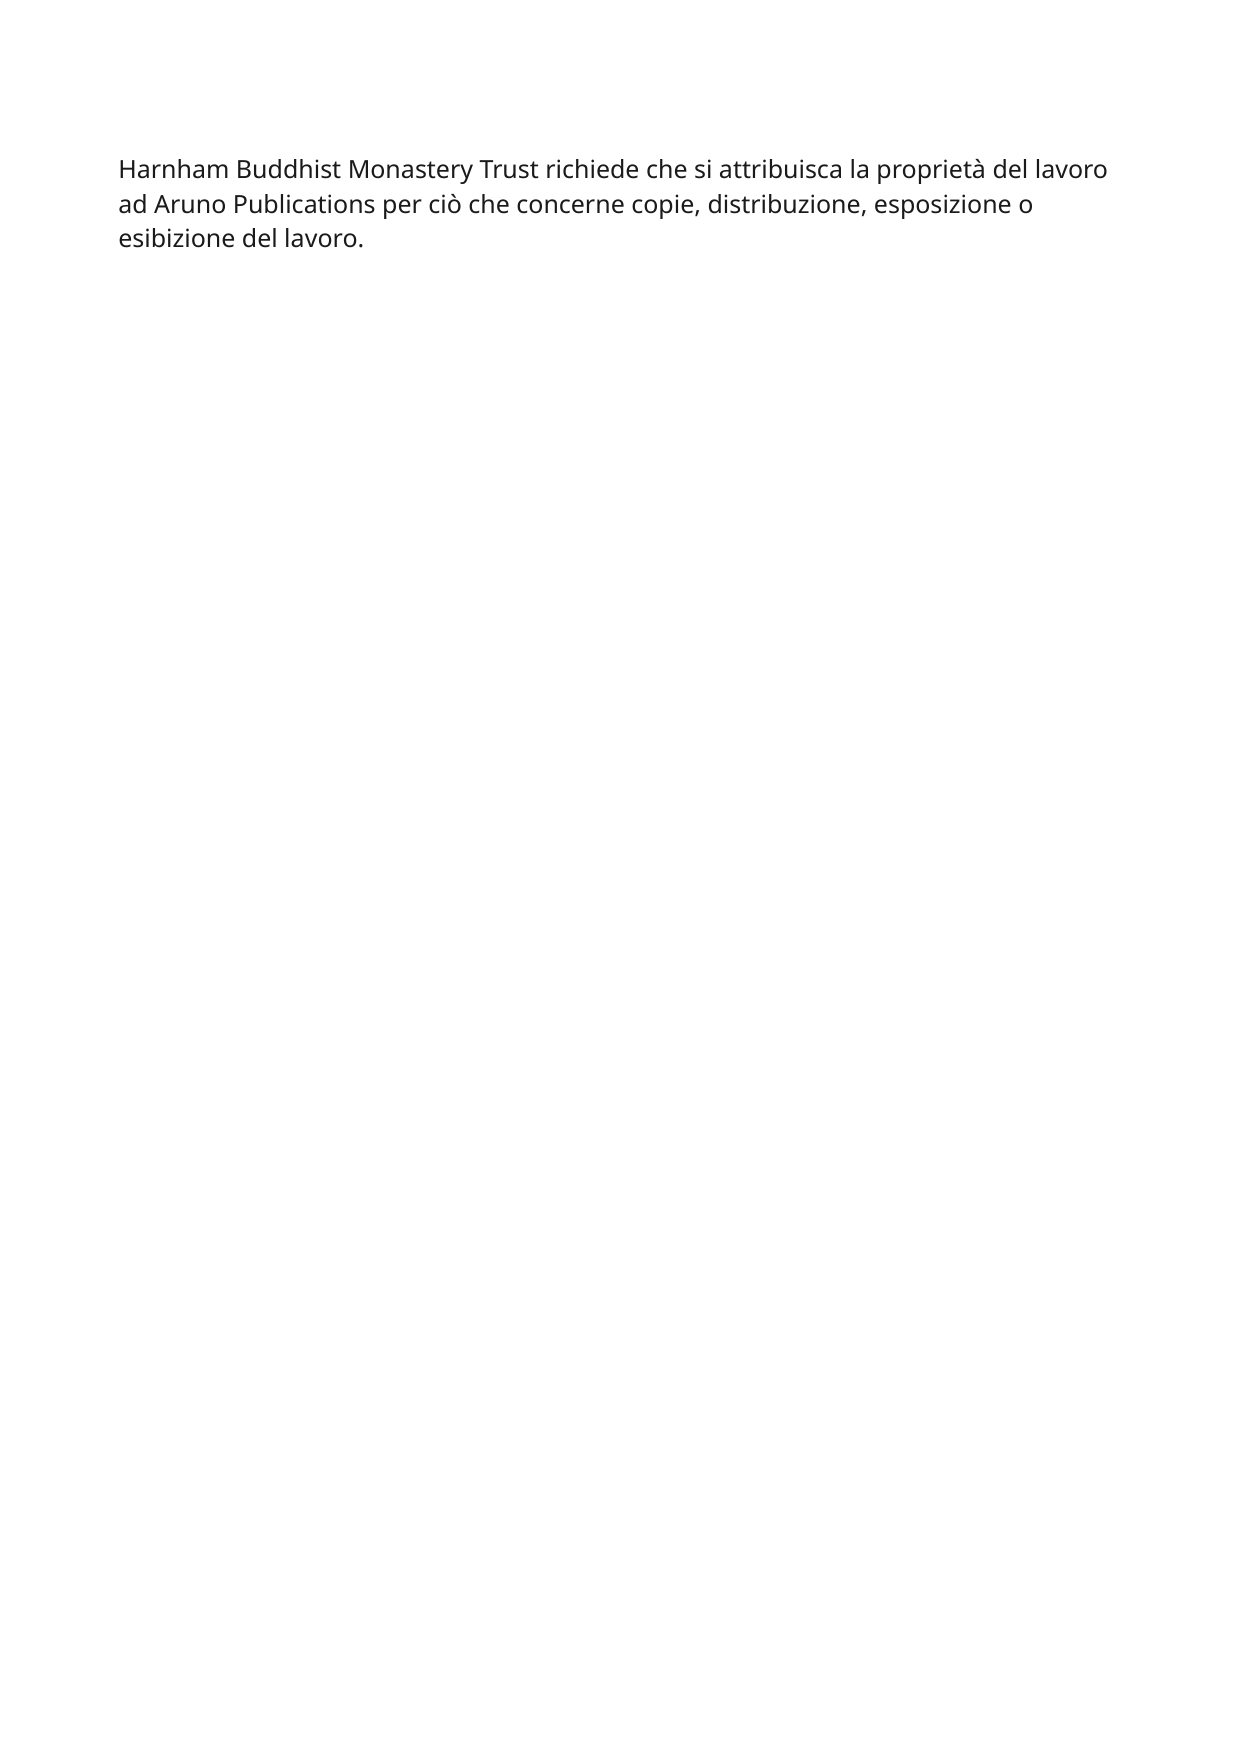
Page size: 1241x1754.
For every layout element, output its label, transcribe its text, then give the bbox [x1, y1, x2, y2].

text Harnham Buddhist Monastery Trust richiede che si attribuisca la proprietà del lavoro ad Aruno Publications per ciò che concerne copie, distribuzione, esposizione o esibizione del lavoro. [118, 152, 1122, 254]
